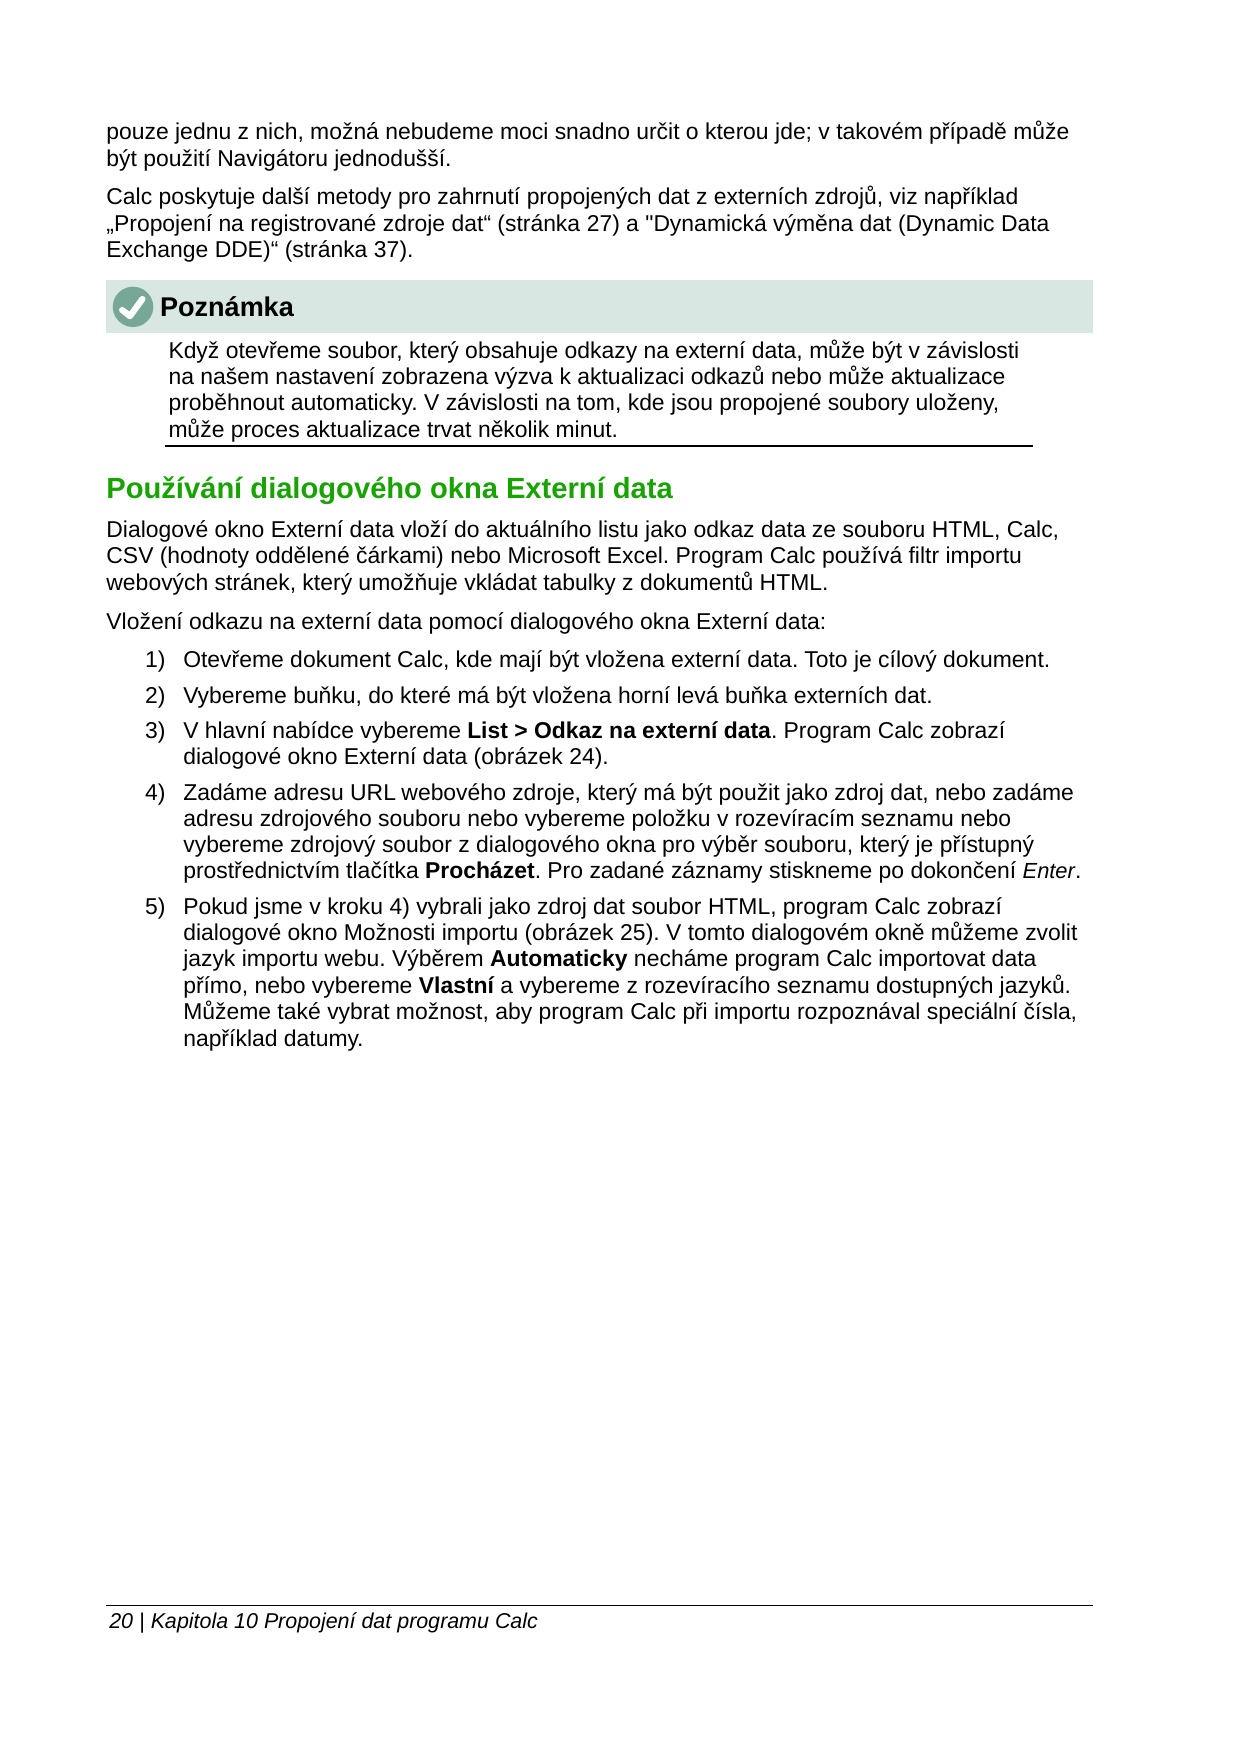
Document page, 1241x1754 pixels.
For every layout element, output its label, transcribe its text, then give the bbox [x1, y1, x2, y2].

text pouze jednu z nich, možná nebudeme moci snadno určit o kterou jde; v takovém případě může být použití Navigátoru jednodušší. [106, 118, 1093, 171]
list Zadáme adresu URL webového zdroje, který má být použit jako zdroj dat, nebo zadáme adresu zdrojového souboru nebo vybereme položku v rozevíracím seznamu nebo vybereme zdrojový soubor z dialogového okna pro výběr souboru, který je přístupný prostřednictvím tlačítka Procházet. Pro zadané záznamy stiskneme po dokončení Enter. [165, 778, 1093, 884]
list Otevřeme dokument Calc, kde mají být vložena externí data. Toto je cílový dokument. [165, 646, 1093, 673]
list V hlavní nabídce vybereme List > Odkaz na externí data. Program Calc zobrazí dialogové okno Externí data (obrázek 24). [165, 717, 1093, 769]
list Pokud jsme v kroku 4 vybrali jako zdroj dat soubor HTML, program Calc zobrazí dialogové okno Možnosti importu (obrázek 25). V tomto dialogovém okně můžeme zvolit jazyk importu webu. Výběrem Automaticky necháme program Calc importovat data přímo, nebo vybereme Vlastní a vybereme z rozevíracího seznamu dostupných jazyků. Můžeme také vybrat možnost, aby program Calc při importu rozpoznával speciální čísla, například datumy. [165, 893, 1093, 1051]
subtitle Používání dialogového okna Externí data [106, 471, 1093, 504]
list Vybereme buňku, do které má být vložena horní levá buňka externích dat. [165, 682, 1093, 708]
subtitle Poznámka [106, 280, 1093, 333]
text Calc poskytuje další metody pro zahrnutí propojených dat z externích zdrojů, viz například „Propojení na registrované zdroje dat“ (stránka 26) a "Dynamická výměna dat (DDE)“ (stránka 35). [106, 183, 1093, 262]
text Když otevřeme soubor, který obsahuje odkazy na externí data, může být v závislosti na našem nastavení zobrazena výzva k aktualizaci odkazů nebo může aktualizace proběhnout automaticky. V závislosti na tom, kde jsou propojené soubory uloženy, může proces aktualizace trvat několik minut. [165, 333, 1033, 445]
text Vložení odkazu na externí data pomocí dialogového okna Externí data: [106, 608, 1093, 634]
text Dialogové okno Externí data vloží do aktuálního listu jako odkaz data ze souboru HTML, Calc, CSV (hodnoty oddělené čárkami) nebo Microsoft Excel. Program Calc používá filtr importu webových stránek, který umožňuje vkládat tabulky z dokumentů HTML. [106, 516, 1093, 595]
